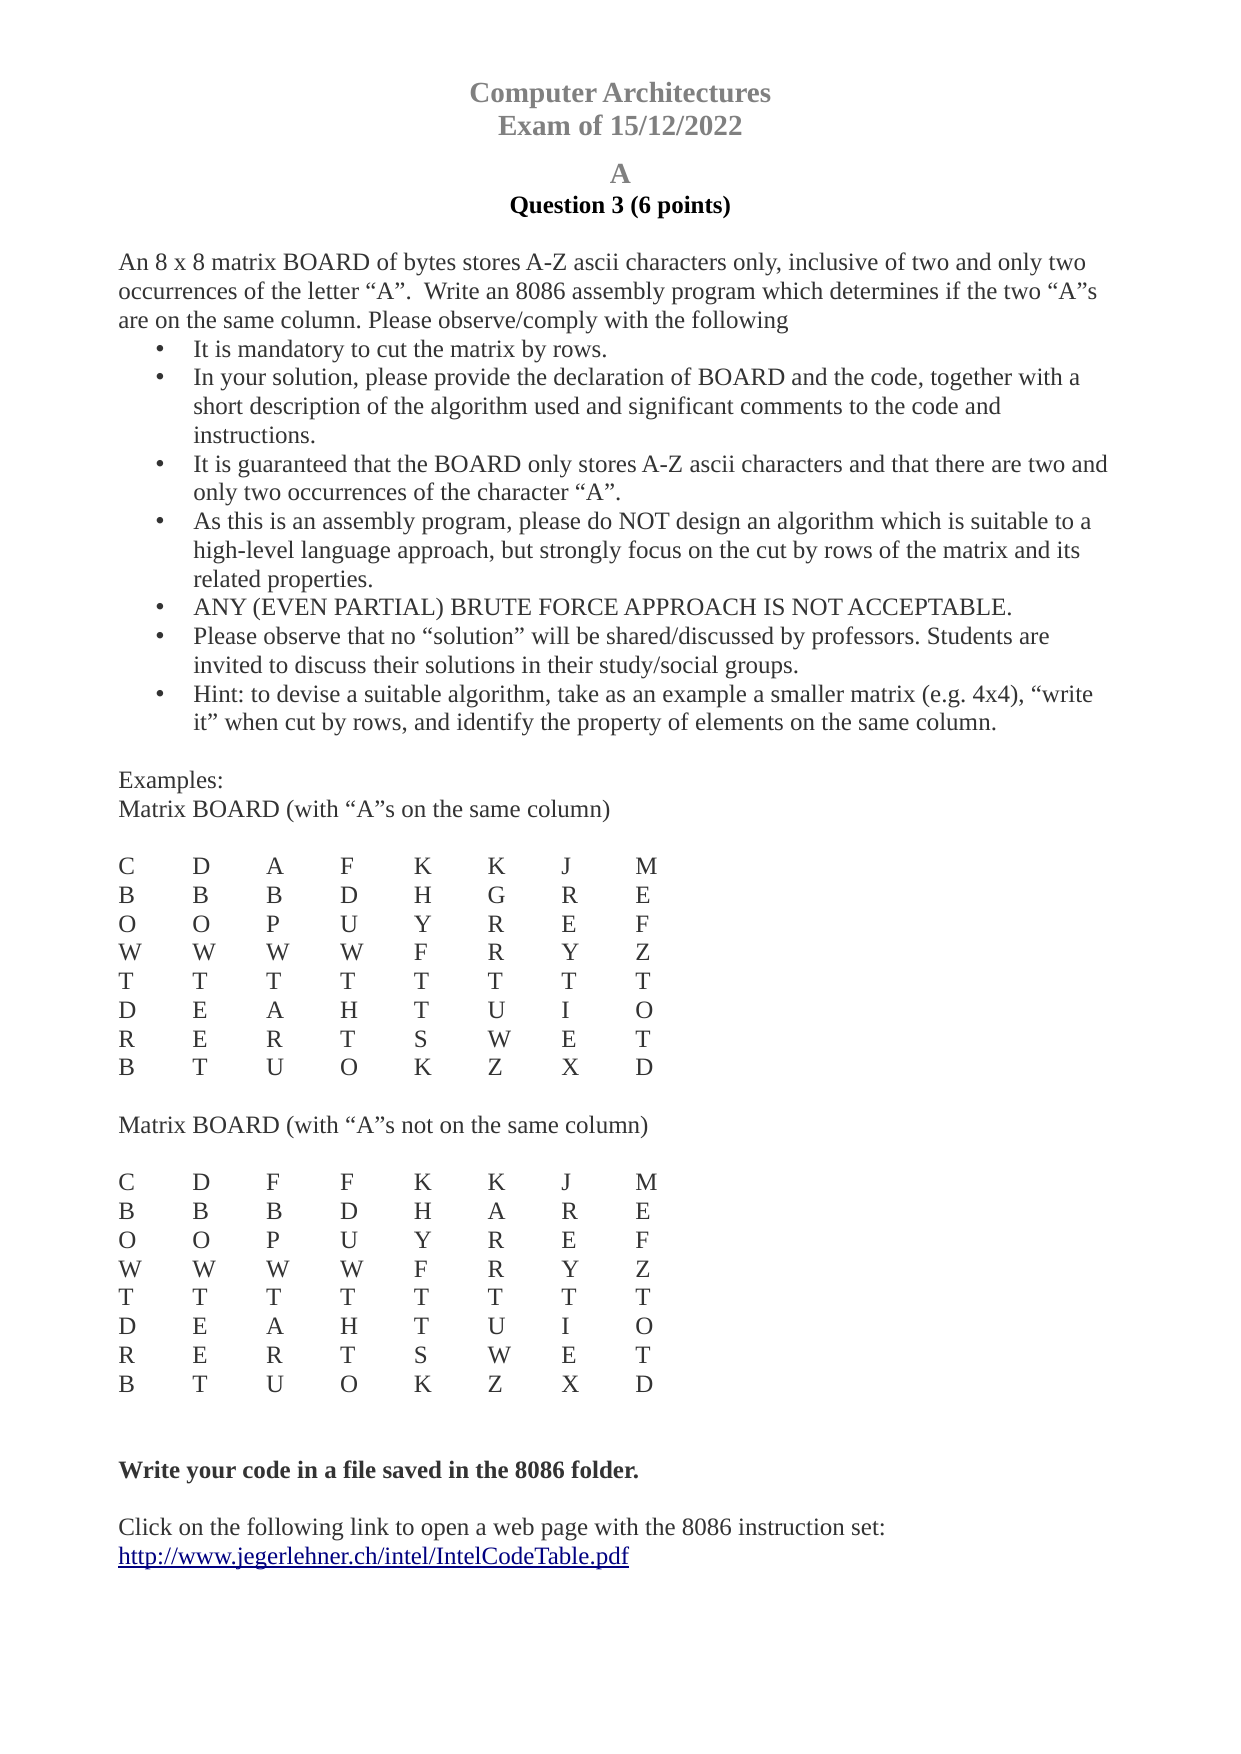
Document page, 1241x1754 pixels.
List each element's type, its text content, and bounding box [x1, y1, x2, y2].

text D E A H T U I O [118, 995, 1122, 1024]
text B B B D H A R E [118, 1196, 1122, 1225]
list It is mandatory to cut the matrix by rows. [156, 334, 1122, 362]
text Click on the following link to open a web page with the 8086 instruction set: [118, 1512, 1122, 1541]
text B T U O K Z X D [118, 1369, 1122, 1397]
text T T T T T T T T [118, 966, 1122, 995]
text http://www.jegerlehner.ch/intel/IntelCodeTable.pdf [118, 1541, 1122, 1570]
text T T T T T T T T [118, 1282, 1122, 1311]
list Hint: to devise a suitable algorithm, take as an example a smaller matrix (e.g. 4x4), “write it” when cut by rows, and identify the property of elements on the same column. [156, 679, 1122, 736]
text C D F F K K J M [118, 1167, 1122, 1196]
text C D A F K K J M [118, 851, 1122, 880]
list ANY (EVEN PARTIAL) BRUTE FORCE APPROACH IS NOT ACCEPTABLE. [156, 592, 1122, 621]
list In your solution, please provide the declaration of BOARD and the code, together with a short description of the algorithm used and significant comments to the code and instructions. [156, 362, 1122, 449]
list Please observe that no “solution” will be shared/discussed by professors. Students are invited to discuss their solutions in their study/social groups. [156, 621, 1122, 679]
text O O P U Y R E F [118, 909, 1122, 937]
text B B B D H G R E [118, 880, 1122, 909]
text O O P U Y R E F [118, 1225, 1122, 1254]
list As this is an assembly program, please do NOT design an algorithm which is suitable to a high-level language approach, but strongly focus on the cut by rows of the matrix and its related properties. [156, 506, 1122, 592]
text Matrix BOARD (with “A”s on the same column) [118, 794, 1122, 822]
text Question 3 (6 points) [118, 190, 1122, 219]
text D E A H T U I O [118, 1311, 1122, 1340]
text W W W W F R Y Z [118, 937, 1122, 966]
text Write your code in a file saved in the 8086 folder. [118, 1455, 1122, 1484]
text Matrix BOARD (with “A”s not on the same column) [118, 1110, 1122, 1139]
text W W W W F R Y Z [118, 1254, 1122, 1282]
text An 8 x 8 matrix BOARD of bytes stores A-Z ascii characters only, inclusive of two and only two occurrences of the letter “A”. Write an 8086 assembly program which determines if the two “A”s are on the same column. Please observe/comply with the following [118, 247, 1122, 334]
text R E R T S W E T [118, 1024, 1122, 1052]
list It is guaranteed that the BOARD only stores A-Z ascii characters and that there are two and only two occurrences of the character “A”. [156, 449, 1122, 506]
text B T U O K Z X D [118, 1052, 1122, 1081]
text Examples: [118, 765, 1122, 794]
text R E R T S W E T [118, 1340, 1122, 1369]
